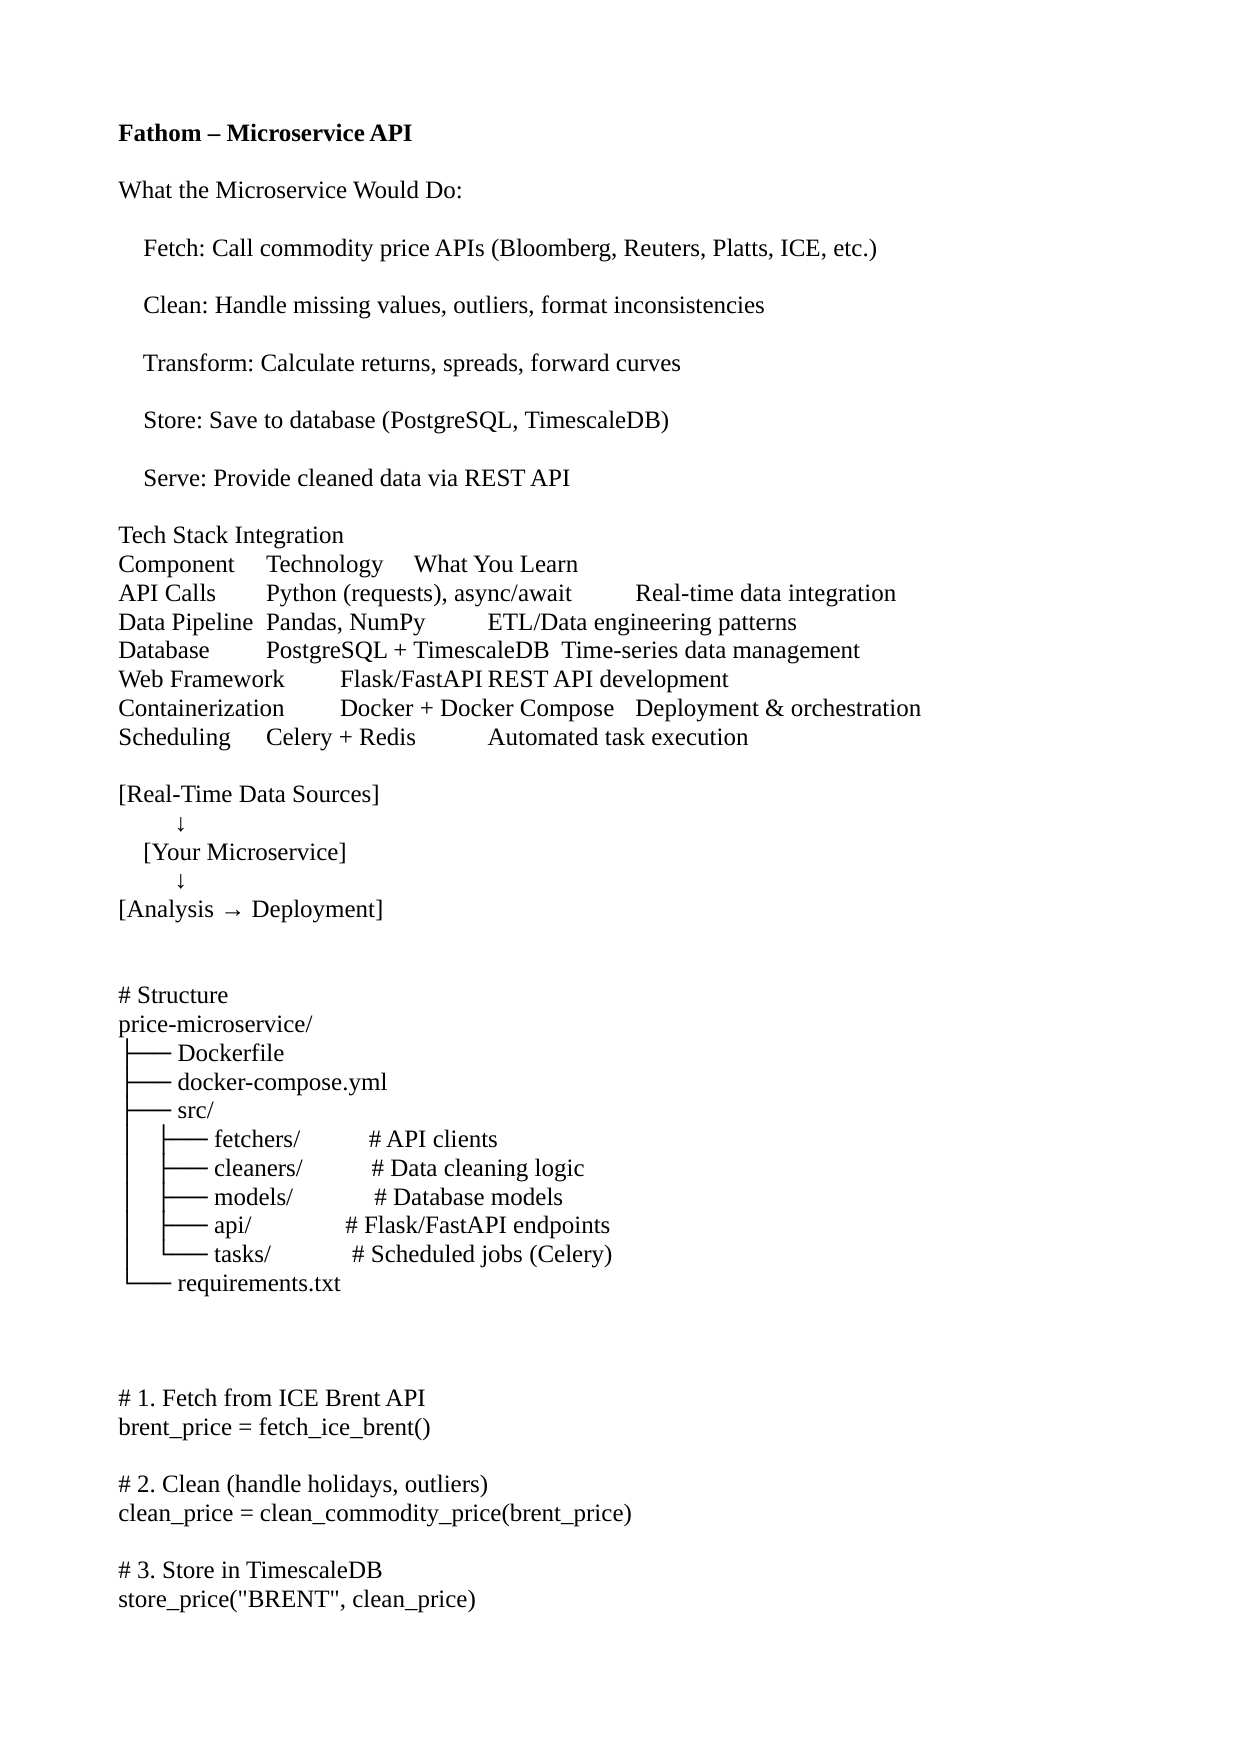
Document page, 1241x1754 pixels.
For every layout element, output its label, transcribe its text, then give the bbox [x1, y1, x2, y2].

text Containerization Docker + Docker Compose Deployment & orchestration [118, 693, 1122, 722]
text │ ├── models/ # Database models [128, 1182, 162, 1211]
text Scheduling Celery + Redis Automated task execution [118, 722, 1122, 751]
text [Analysis → Deployment] [118, 894, 1122, 923]
text [Real-Time Data Sources] [118, 779, 1122, 808]
text │ ├── cleaners/ # Data cleaning logic [164, 1153, 1122, 1182]
text store_price("BRENT", clean_price) [118, 1584, 1122, 1613]
text Fathom – Microservice API [118, 118, 1122, 147]
text clean_price = clean_commodity_price(brent_price) [118, 1498, 1122, 1527]
text brent_price = fetch_ice_brent() [118, 1412, 1122, 1441]
text Clean: Handle missing values, outliers, format inconsistencies [118, 291, 1122, 319]
text Fetch: Call commodity price APIs (Bloomberg, Reuters, Platts, ICE, etc.) [118, 233, 1122, 262]
text What the Microservice Would Do: [118, 176, 1122, 204]
text # Structure [118, 981, 1122, 1009]
text Component Technology What You Learn [118, 549, 1122, 578]
text Serve: Provide cleaned data via REST API [118, 463, 1122, 492]
text Data Pipeline Pandas, NumPy ETL/Data engineering patterns [118, 607, 1122, 636]
text ├── src/ [128, 1096, 1122, 1124]
text ├── docker-compose.yml [128, 1067, 1122, 1096]
text ├── Dockerfile [128, 1038, 1122, 1067]
text Transform: Calculate returns, spreads, forward curves [118, 348, 1122, 377]
text Store: Save to database (PostgreSQL, TimescaleDB) [118, 406, 1122, 434]
text [Your Microservice] [118, 837, 1122, 866]
text │ ├── models/ # Database models [164, 1182, 1122, 1211]
text # 3. Store in TimescaleDB [118, 1556, 1122, 1584]
text API Calls Python (requests), async/await Real-time data integration [118, 578, 1122, 607]
text price-microservice/ [118, 1009, 1122, 1038]
text │ ├── fetchers/ # API clients [128, 1124, 162, 1153]
text │ ├── api/ # Flask/FastAPI endpoints [128, 1211, 162, 1239]
text │ ├── cleaners/ # Data cleaning logic [128, 1153, 162, 1182]
text # 1. Fetch from ICE Brent API [118, 1383, 1122, 1412]
text │ ├── api/ # Flask/FastAPI endpoints [164, 1211, 1122, 1239]
text ↓ [118, 808, 1122, 837]
text │ └── tasks/ # Scheduled jobs (Celery) [128, 1239, 1122, 1268]
text └── requirements.txt [118, 1268, 1122, 1297]
text Database PostgreSQL + TimescaleDB Time-series data management [118, 636, 1122, 664]
text │ ├── fetchers/ # API clients [164, 1124, 1122, 1153]
text ├── src/ [118, 1096, 126, 1124]
text Web Framework Flask/FastAPI REST API development [118, 664, 1122, 693]
text ↓ [118, 866, 1122, 894]
text # 2. Clean (handle holidays, outliers) [118, 1469, 1122, 1498]
text Tech Stack Integration [118, 521, 1122, 549]
